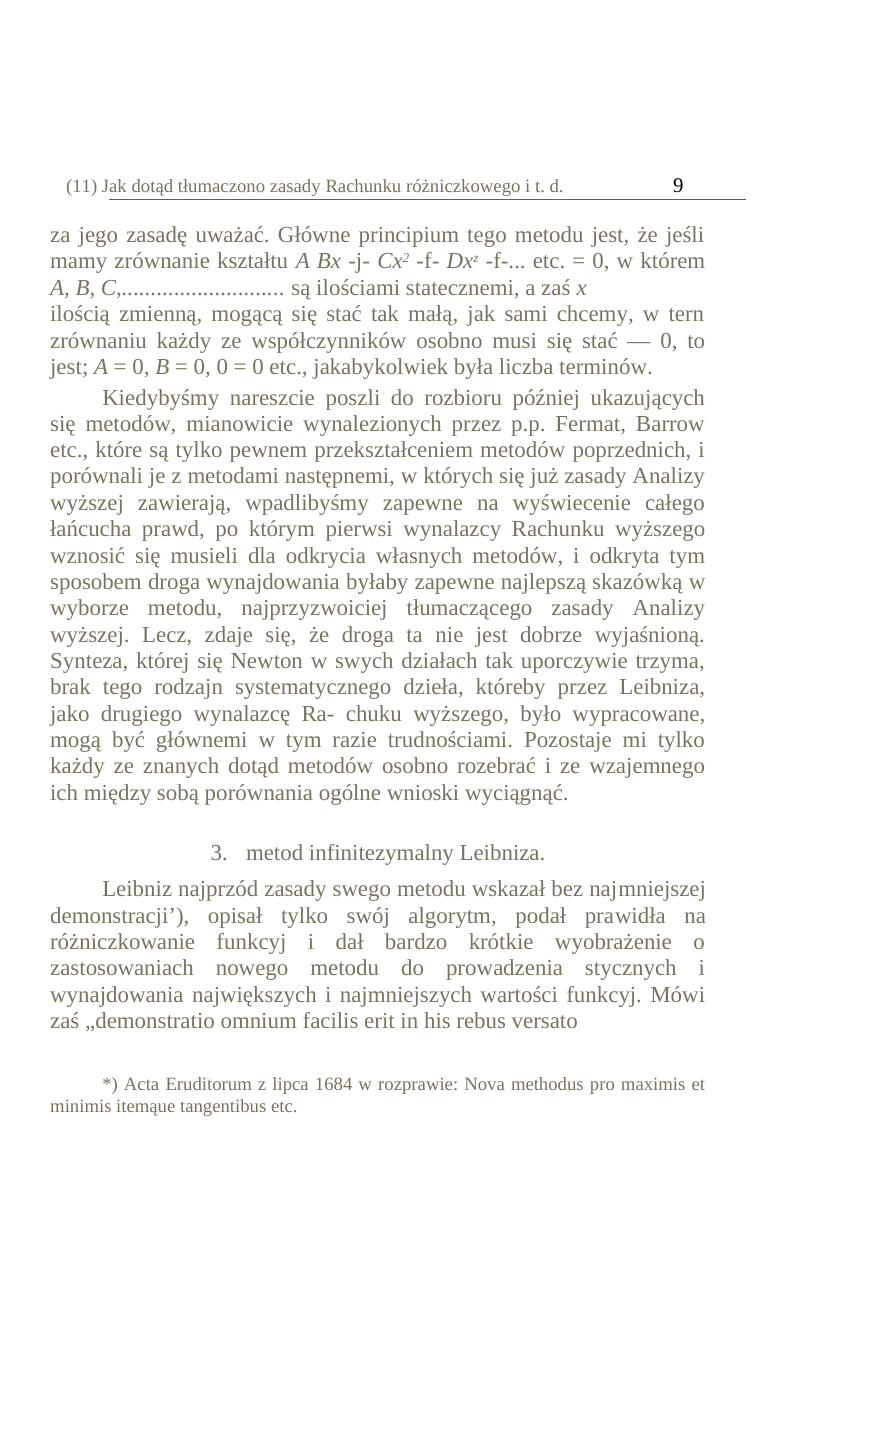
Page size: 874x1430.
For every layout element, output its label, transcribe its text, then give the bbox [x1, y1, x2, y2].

text *) Acta Eruditorum z lipca 1684 w rozprawie: Nova methodus pro maximis et minimis itemąue tangentibus etc. [50, 1073, 706, 1116]
list metod infinitezymalny Leibniza. [50, 838, 706, 865]
text za jego zasadę uważać. Główne principium tego metodu jest, że jeśli mamy zrównanie kształtu A Bx -j- Cx2 -f- Dxz -f-... etc. = 0, w którem A, B, C, są ilościami statecznemi, a zaś x [50, 221, 706, 300]
text Leibniz najprzód zasady swego metodu wskazał bez naj­mniejszej demonstracji’), opisał tylko swój algorytm, podał pra­widła na różniczkowanie funkcyj i dał bardzo krótkie wyobrażenie o zastosowaniach nowego metodu do prowadzenia stycznych i wynajdowania największych i najmniejszych wartości funkcyj. Mówi zaś „demonstratio omnium facilis erit in his rebus versato [50, 875, 706, 1033]
text ilością zmienną, mogącą się stać tak małą, jak sami chcemy, w tern zrównaniu każdy ze współczynników osobno musi się stać — 0, to jest; A = 0, B = 0, 0 = 0 etc., jakabykolwiek była liczba terminów. [50, 300, 706, 379]
text Kiedybyśmy nareszcie poszli do rozbioru później ukazujących się metodów, mianowicie wynalezionych przez p.p. Fermat, Barrow etc., które są tylko pewnem przekształceniem metodów poprzednich, i porównali je z metodami następnemi, w których się już zasady Analizy wyższej zawierają, wpadlibyśmy zapewne na wyświecenie całego łańcucha prawd, po którym pierwsi wynalazcy Rachunku wyższego wznosić się musieli dla odkrycia własnych metodów, i odkryta tym sposobem droga wynajdowania byłaby zapewne najlepszą skazówką w wyborze metodu, najprzyzwoiciej tłumaczącego zasady Analizy wyższej. Lecz, zdaje się, że droga ta nie jest dobrze wyjaśnioną. Synteza, której się Newton w swych działach tak uporczywie trzyma, brak tego rodzajn systematycznego dzieła, któreby przez Leibniza, jako drugiego wynalazcę Ra- chuku wyższego, było wypracowane, mogą być głównemi w tym razie trudnościami. Pozostaje mi tylko każdy ze znanych dotąd metodów osobno rozebrać i ze wzajemnego ich między sobą po­równania ogólne wnioski wyciągnąć. [50, 383, 706, 805]
